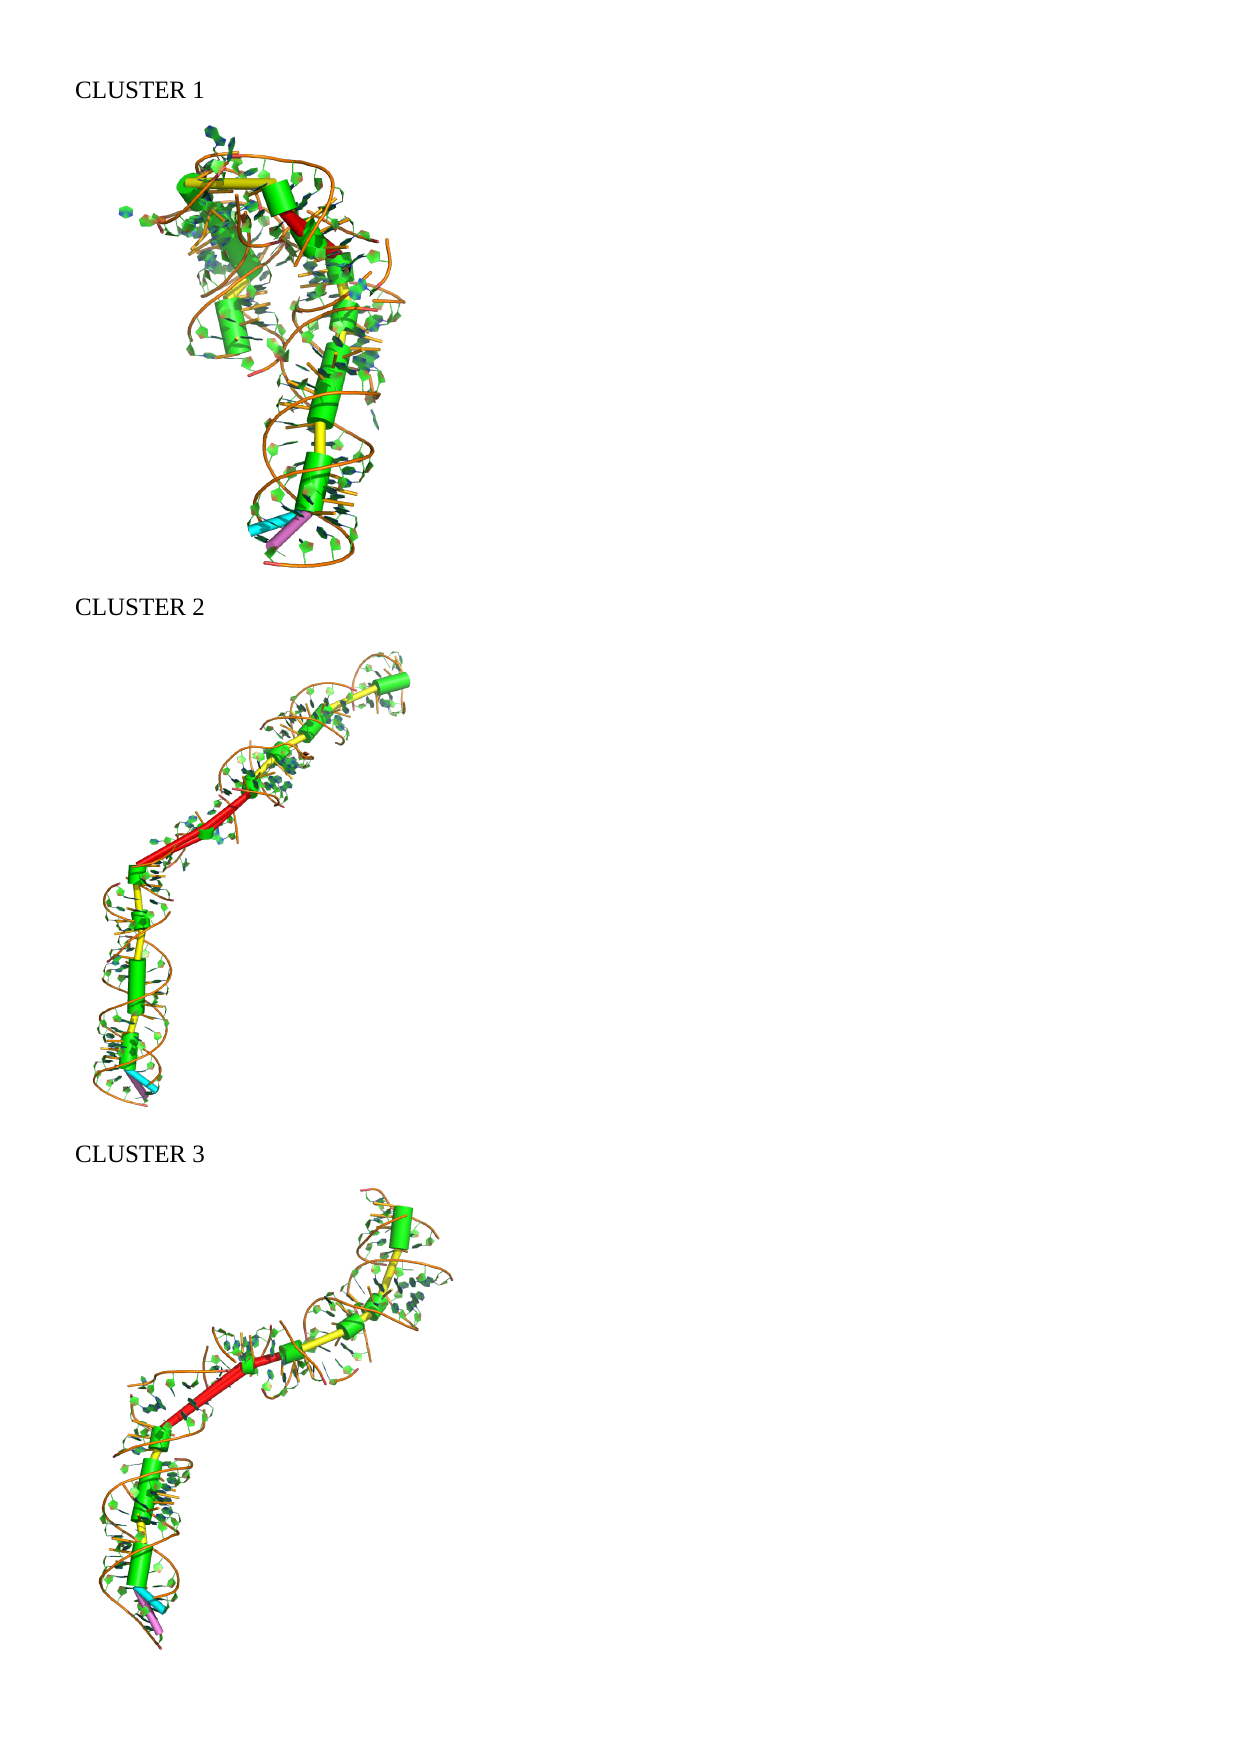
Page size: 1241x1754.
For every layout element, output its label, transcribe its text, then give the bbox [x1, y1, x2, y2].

text CLUSTER 2 [75, 592, 1165, 621]
text CLUSTER 1 [75, 75, 1165, 104]
picture [99, 636, 443, 1116]
picture [75, 116, 406, 571]
picture [81, 1173, 467, 1654]
text CLUSTER 3 [75, 1139, 1165, 1167]
